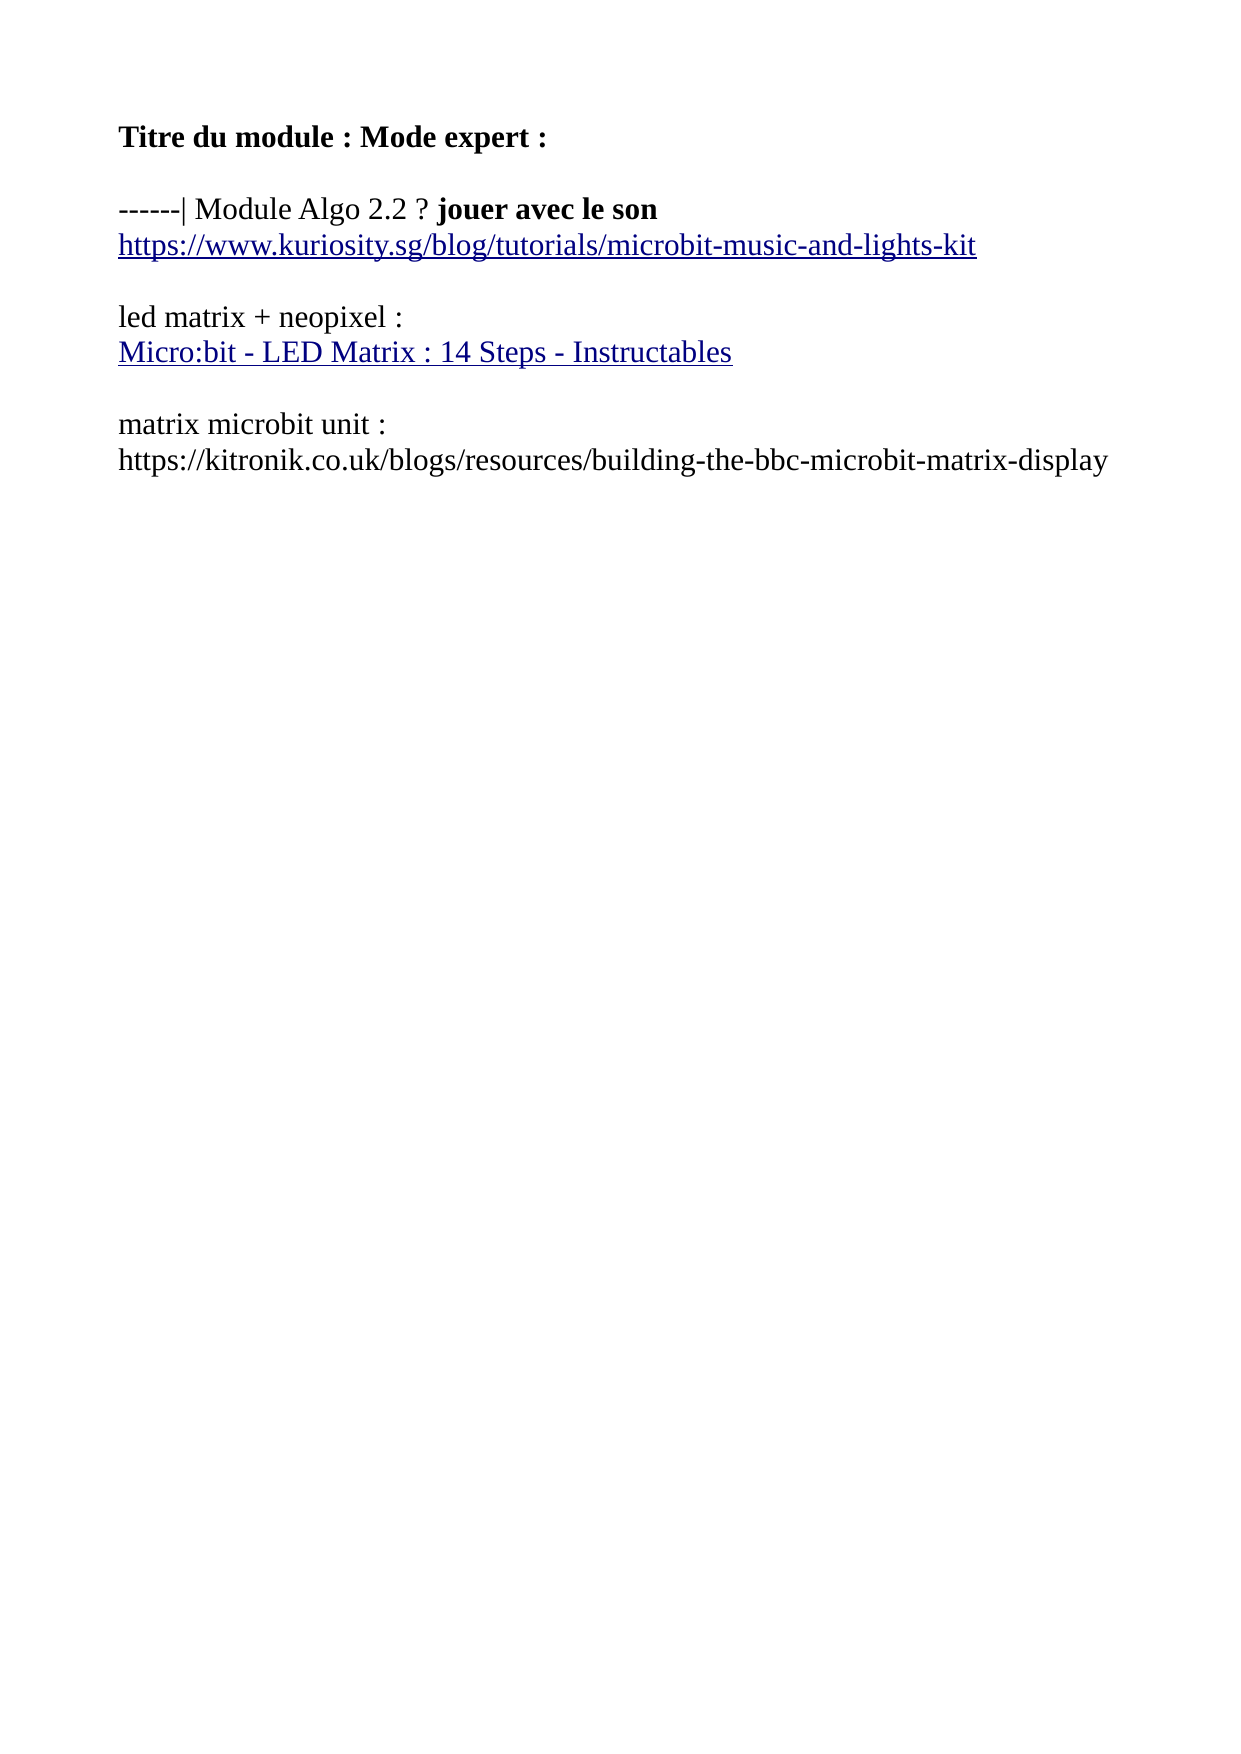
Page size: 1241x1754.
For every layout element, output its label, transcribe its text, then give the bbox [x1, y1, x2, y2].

text https://www.kuriosity.sg/blog/tutorials/microbit-music-and-lights-kit [118, 226, 1122, 262]
text matrix microbit unit : [118, 406, 1122, 442]
text https://kitronik.co.uk/blogs/resources/building-the-bbc-microbit-matrix-display [118, 442, 1122, 477]
text ------| Module Algo 2.2 ? jouer avec le son [118, 190, 1122, 226]
text Titre du module : Mode expert : [118, 118, 1122, 154]
text Micro:bit - LED Matrix : 14 Steps - Instructables [118, 334, 1122, 370]
text led matrix + neopixel : [118, 298, 1122, 334]
